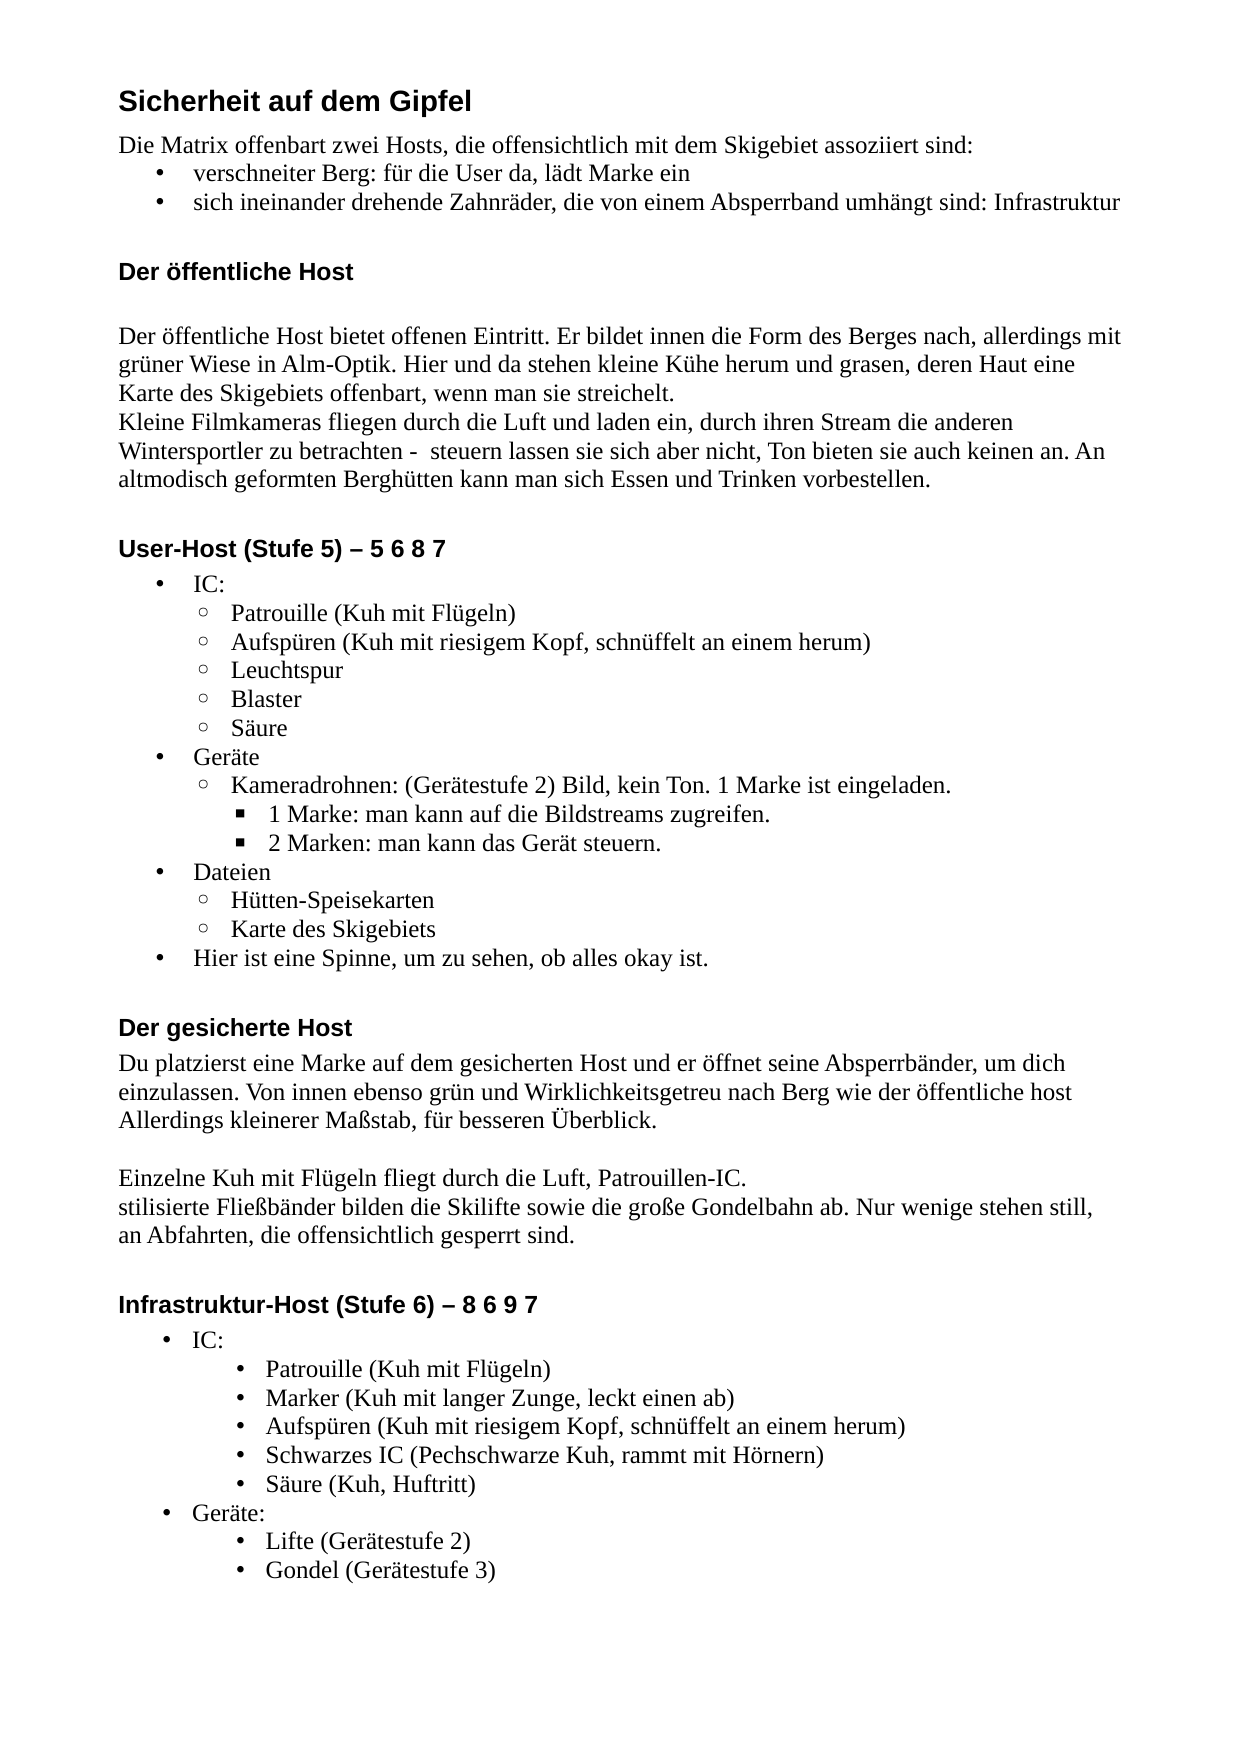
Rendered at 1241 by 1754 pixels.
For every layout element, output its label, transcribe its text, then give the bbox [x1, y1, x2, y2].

list Geräte [156, 742, 1122, 771]
list IC: [156, 569, 1122, 598]
list Säure [193, 713, 1122, 742]
list sich ineinander drehende Zahnräder, die von einem Absperrband umhängt sind: Infrastruktur [156, 187, 1122, 216]
subtitle User-Host (Stufe 5) – 5 6 8 7 [118, 534, 1122, 563]
list Karte des Skigebiets [193, 914, 1122, 943]
list Aufspüren (Kuh mit riesigem Kopf, schnüffelt an einem herum) [193, 627, 1122, 656]
list Dateien [156, 857, 1122, 886]
text Allerdings kleinerer Maßstab, für besseren Überblick. [118, 1105, 1122, 1134]
list Hier ist eine Spinne, um zu sehen, ob alles okay ist. [156, 943, 1122, 972]
text stilisierte Fließbänder bilden die Skilifte sowie die große Gondelbahn ab. Nur wenige stehen still, an Abfahrten, die offensichtlich gesperrt sind. [118, 1192, 1122, 1249]
subtitle Infrastruktur-Host (Stufe 6) – 8 6 9 7 [118, 1290, 1122, 1319]
list Patrouille (Kuh mit Flügeln) [236, 1354, 1122, 1383]
subtitle Sicherheit auf dem Gipfel [118, 83, 1122, 117]
list Schwarzes IC (Pechschwarze Kuh, rammt mit Hörnern) [236, 1440, 1122, 1469]
subtitle Der gesicherte Host [118, 1013, 1122, 1042]
text Die Matrix offenbart zwei Hosts, die offensichtlich mit dem Skigebiet assoziiert sind: [118, 130, 1122, 158]
list Lifte (Gerätestufe 2) [236, 1526, 1122, 1555]
list Säure (Kuh, Huftritt) [236, 1469, 1122, 1498]
list IC: [162, 1325, 1122, 1354]
list Kameradrohnen: (Gerätestufe 2) Bild, kein Ton. 1 Marke ist eingeladen. [193, 771, 1122, 799]
list Patrouille (Kuh mit Flügeln) [193, 598, 1122, 627]
subtitle Der öffentliche Host [118, 257, 1122, 286]
list Gondel (Gerätestufe 3) [236, 1555, 1122, 1584]
list 1 Marke: man kann auf die Bildstreams zugreifen. [231, 799, 1122, 828]
list 2 Marken: man kann das Gerät steuern. [231, 828, 1122, 857]
text Einzelne Kuh mit Flügeln fliegt durch die Luft, Patrouillen-IC. [118, 1163, 1122, 1192]
list Leuchtspur [193, 656, 1122, 684]
text Der öffentliche Host bietet offenen Eintritt. Er bildet innen die Form des Berges nach, allerdings mit grüner Wiese in Alm-Optik. Hier und da stehen kleine Kühe herum und grasen, deren Haut eine Karte des Skigebiets offenbart, wenn man sie streichelt. [118, 321, 1122, 407]
list Hütten-Speisekarten [193, 886, 1122, 914]
list Blaster [193, 684, 1122, 713]
text Kleine Filmkameras fliegen durch die Luft und laden ein, durch ihren Stream die anderen Wintersportler zu betrachten - steuern lassen sie sich aber nicht, Ton bieten sie auch keinen an. An altmodisch geformten Berghütten kann man sich Essen und Trinken vorbestellen. [118, 407, 1122, 493]
text Du platzierst eine Marke auf dem gesicherten Host und er öffnet seine Absperrbänder, um dich einzulassen. Von innen ebenso grün und Wirklichkeitsgetreu nach Berg wie der öffentliche host [118, 1048, 1122, 1105]
list Aufspüren (Kuh mit riesigem Kopf, schnüffelt an einem herum) [236, 1411, 1122, 1440]
list verschneiter Berg: für die User da, lädt Marke ein [156, 158, 1122, 187]
list Marker (Kuh mit langer Zunge, leckt einen ab) [236, 1383, 1122, 1411]
list Geräte: [162, 1498, 1122, 1526]
